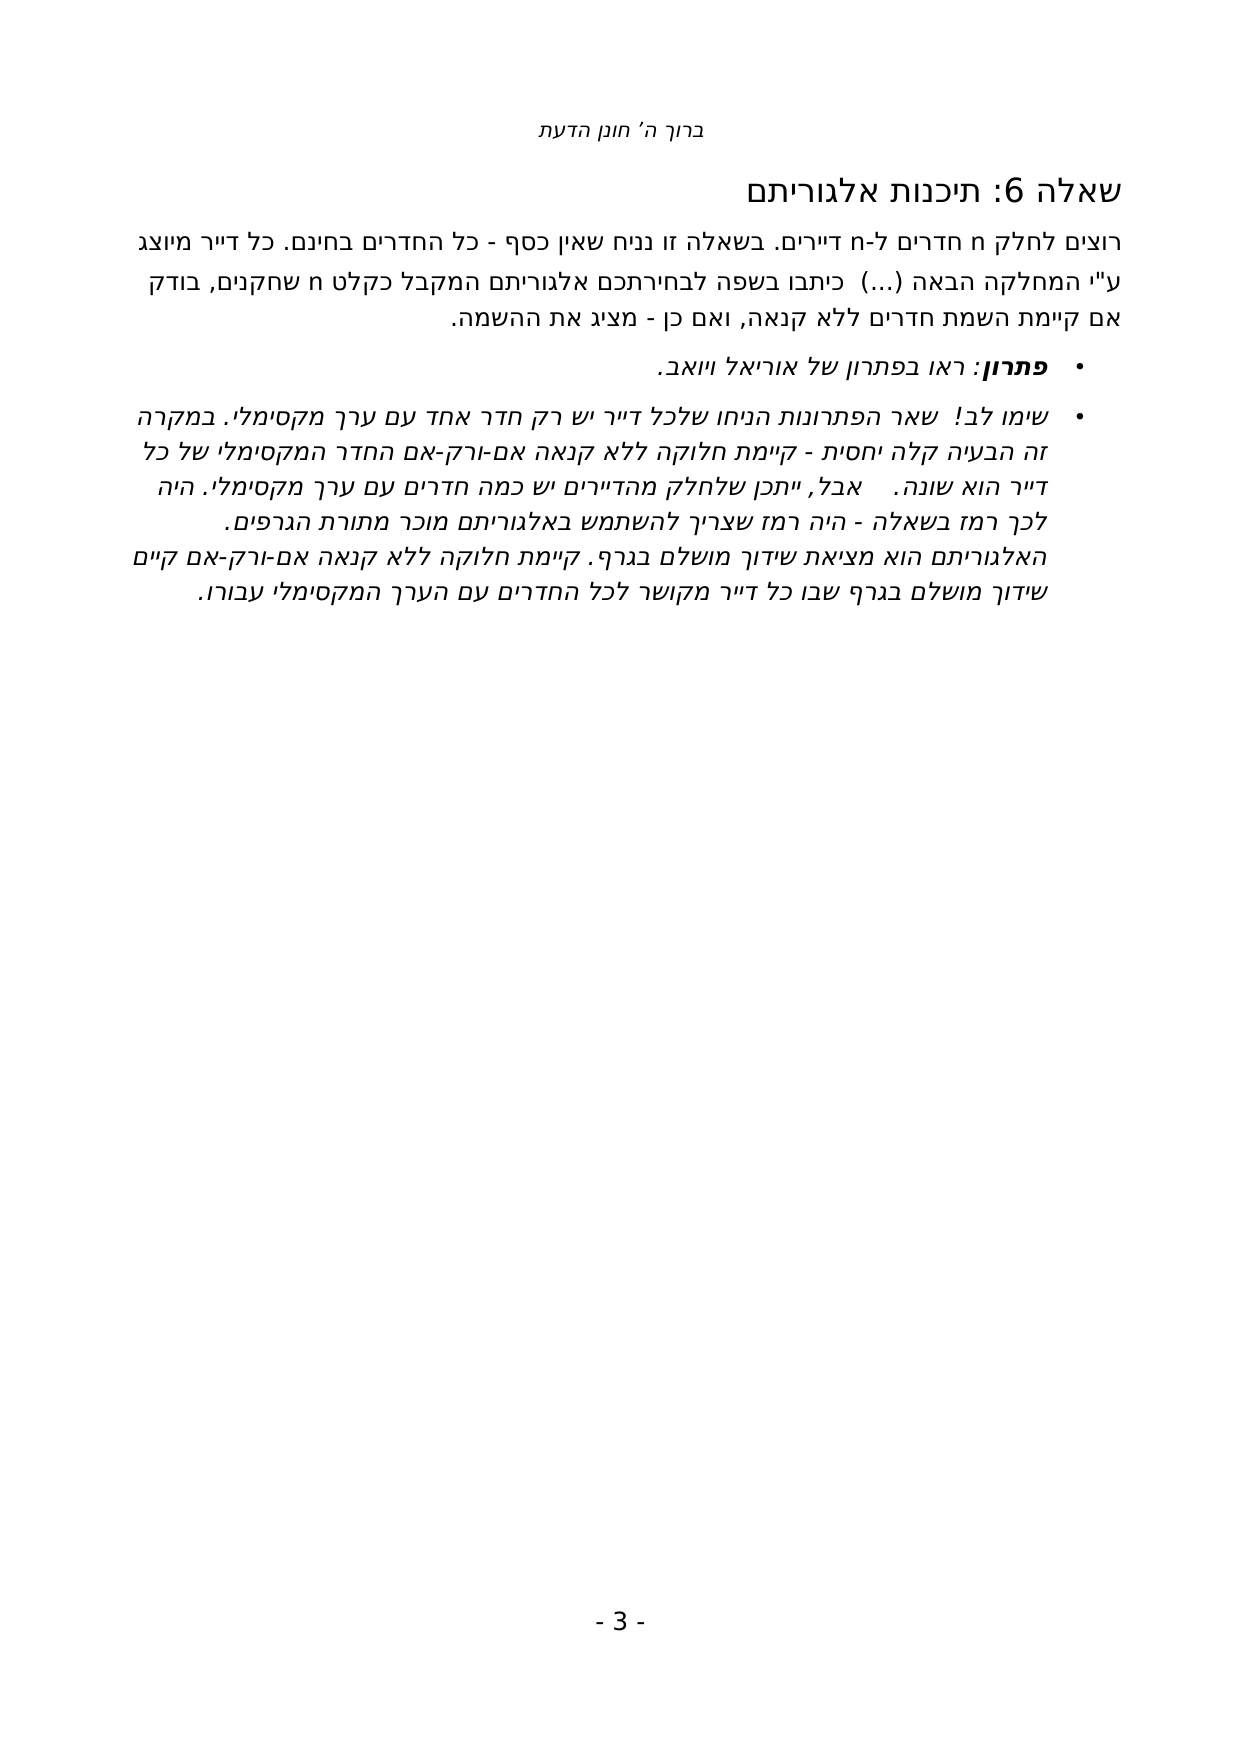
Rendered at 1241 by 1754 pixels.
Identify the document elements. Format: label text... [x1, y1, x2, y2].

text רוצים לחלק n חדרים ל-n דיירים. בשאלה זו נניח שאין כסף - כל החדרים בחינם. כל דייר מיוצג ע"י המחלקה הבאה (...) כיתבו בשפה לבחירתכם אלגוריתם המקבל כקלט n שחקנים, בודק אם קיימת השמת חדרים ללא קנאה, ואם כן - מציג את ההשמה. [118, 223, 1122, 332]
subtitle שאלה 6: תיכנות אלגוריתם [118, 172, 1122, 211]
list פתרון: ראו בפתרון של אוריאל ויואב. [118, 353, 1084, 382]
list שימו לב! שאר הפתרונות הניחו שלכל דייר יש רק חדר אחד עם ערך מקסימלי. במקרה זה הבעיה קלה יחסית - קיימת חלוקה ללא קנאה אם-ורק-אם החדר המקסימלי של כל דייר הוא שונה. אבל, ייתכן שלחלק מהדיירים יש כמה חדרים עם ערך מקסימלי. היה לכך רמז בשאלה - היה רמז שצריך להשתמש באלגוריתם מוכר מתורת הגרפים. האלגוריתם הוא מציאת שידוך מושלם בגרף. קיימת חלוקה ללא קנאה אם-ורק-אם קיים שידוך מושלם בגרף שבו כל דייר מקושר לכל החדרים עם הערך המקסימלי עבורו. [118, 402, 1084, 606]
